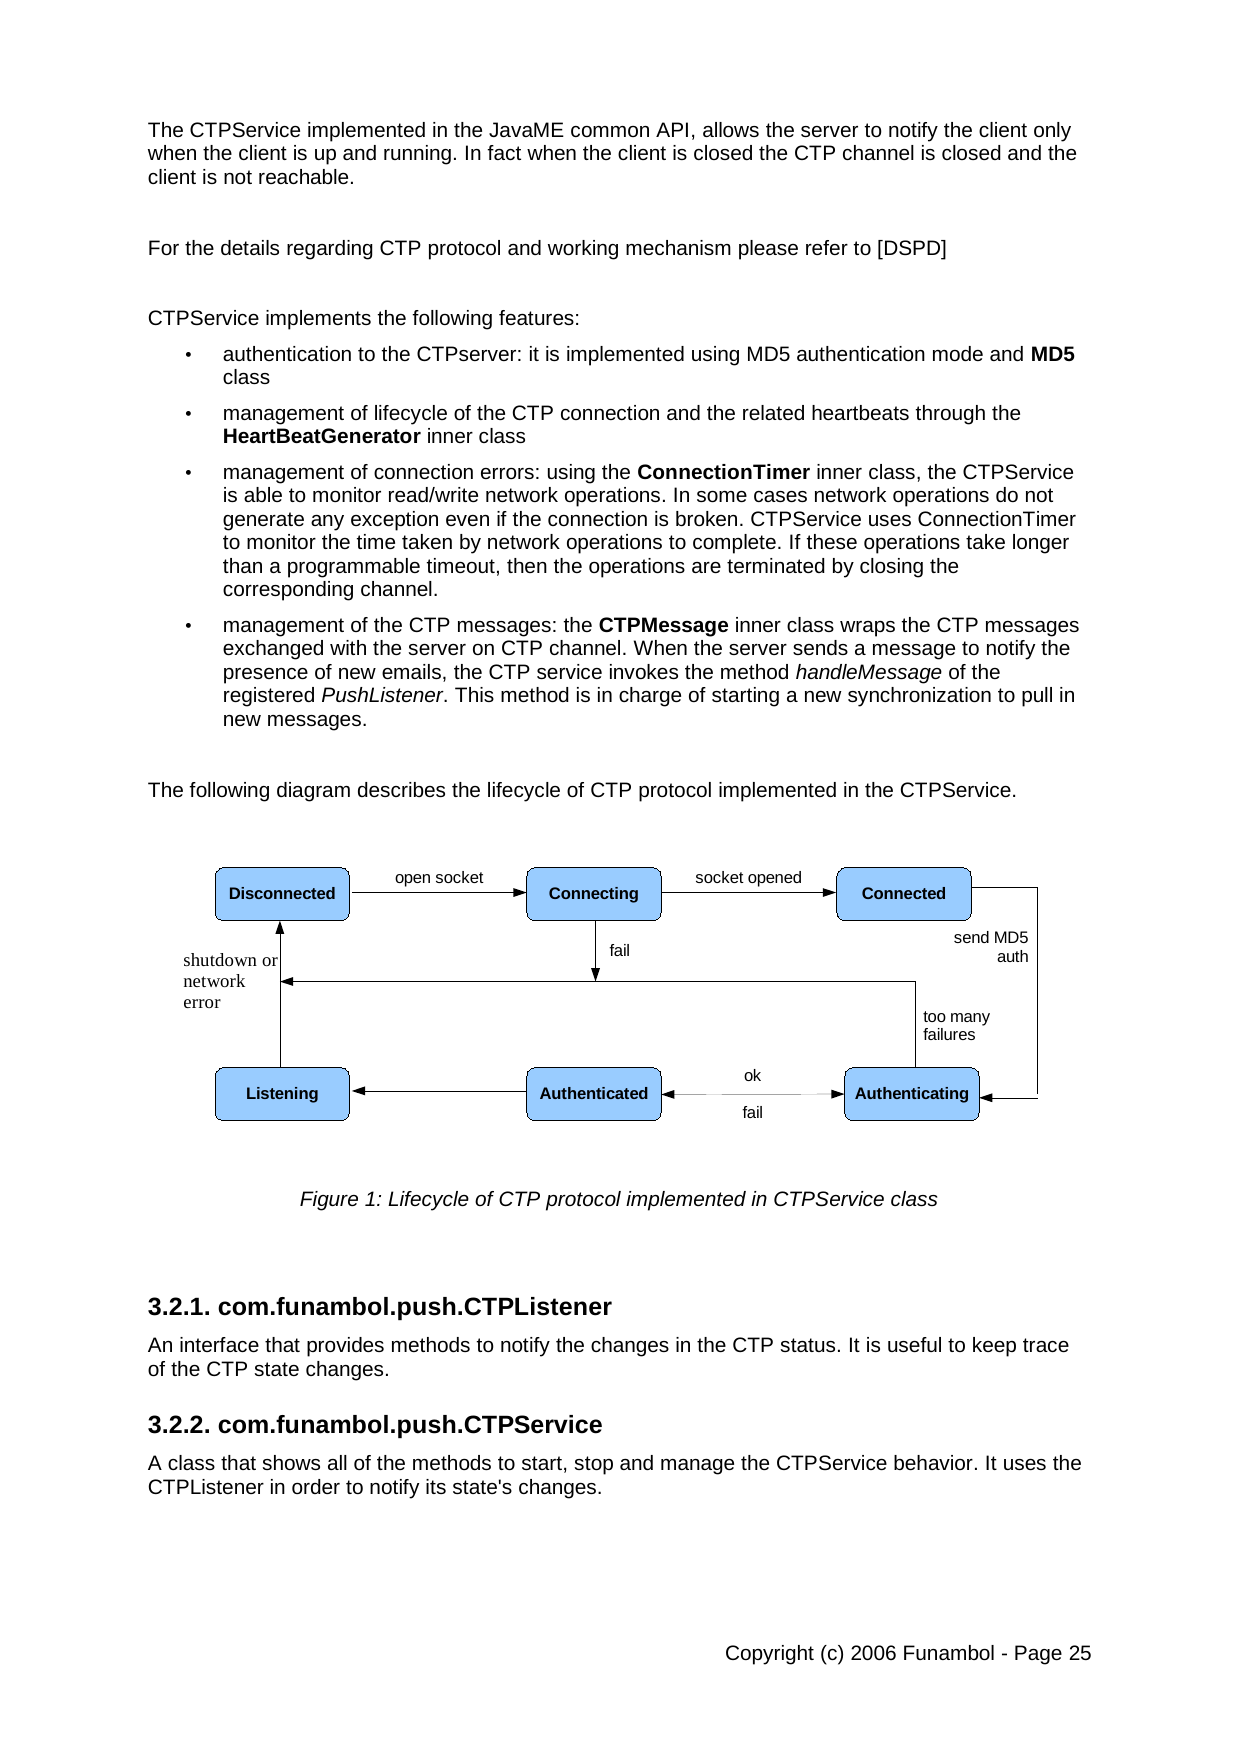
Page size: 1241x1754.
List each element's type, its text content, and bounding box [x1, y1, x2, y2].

text A class that shows all of the methods to start, stop and manage the CTPService behavior. It uses the CTPListener in order to notify its state's changes. [148, 1452, 1093, 1499]
text The following diagram describes the lifecycle of CTP protocol implemented in the CTPService. [148, 778, 1093, 802]
text CTPService implements the following features: [148, 307, 1093, 330]
subtitle com.funambol.push.CTPService [148, 1411, 1093, 1439]
list management of the CTP messages: the CTPMessage inner class wraps the CTP messages exchanged with the server on CTP channel. When the server sends a message to notify the presence of new emails, the CTP service invokes the method handleMessage of the registered PushListener. This method is in charge of starting a new synchronization to pull in new messages. [185, 613, 1093, 731]
text An interface that provides methods to notify the changes in the CTP status. It is useful to keep trace of the CTP state changes. [148, 1333, 1093, 1381]
list management of connection errors: using the ConnectionTimer inner class, the CTPService is able to monitor read/write network operations. In some cases network operations do not generate any exception even if the connection is broken. CTPService uses ConnectionTimer to monitor the time taken by network operations to complete. If these operations take longer than a programmable timeout, then the operations are terminated by closing the corresponding channel. [185, 460, 1093, 601]
list authentication to the CTPserver: it is implemented using MD5 authentication mode and MD5 class [185, 342, 1093, 389]
text For the details regarding CTP protocol and working mechanism please refer to [DSPD] [148, 236, 1093, 259]
subtitle com.funambol.push.CTPListener [148, 1293, 1093, 1321]
list management of lifecycle of the CTP connection and the related heartbeats through the HeartBeatGenerator inner class [185, 401, 1093, 448]
text The CTPService implemented in the JavaME common API, allows the server to notify the client only when the client is up and running. In fact when the client is closed the CTP channel is closed and the client is not reachable. [148, 118, 1093, 189]
text Figure 1: Lifecycle of CTP protocol implemented in CTPService class [183, 1187, 1057, 1211]
